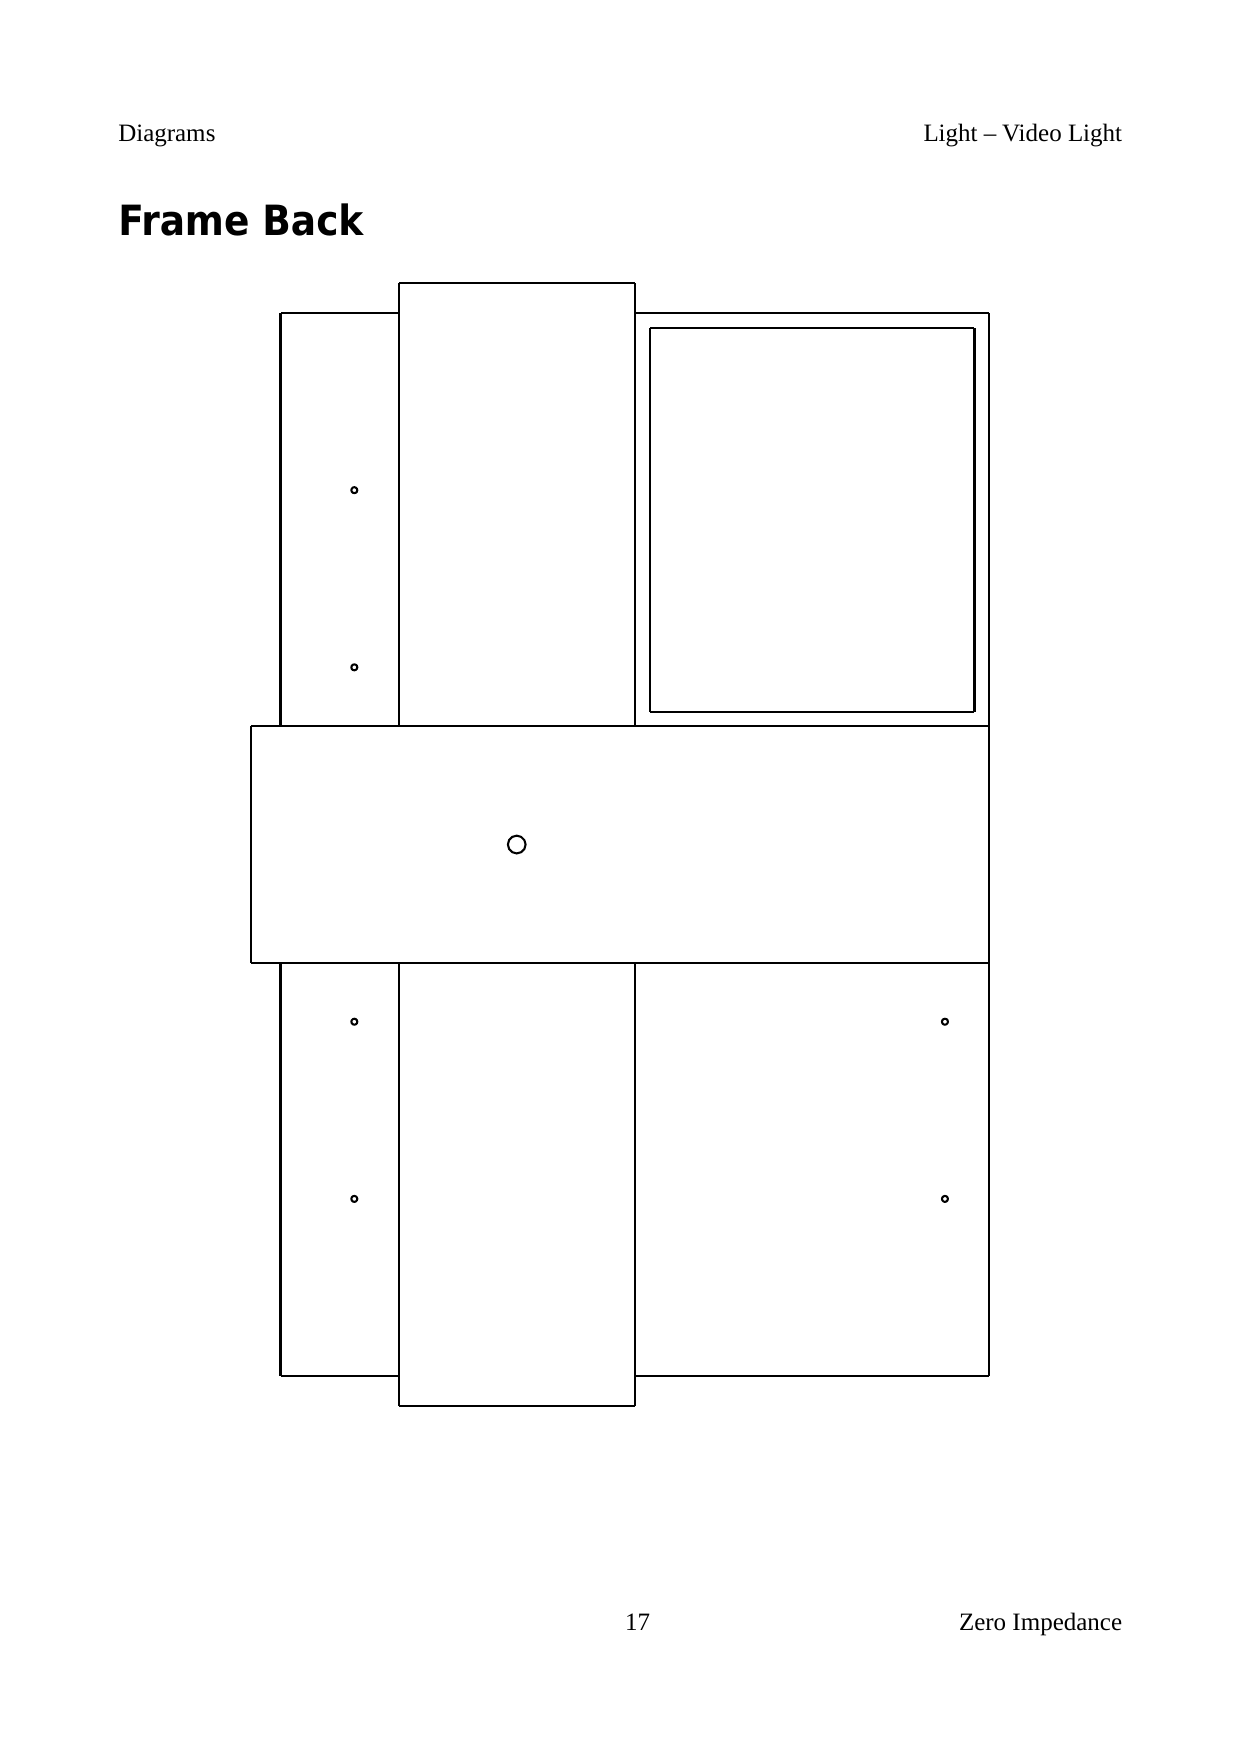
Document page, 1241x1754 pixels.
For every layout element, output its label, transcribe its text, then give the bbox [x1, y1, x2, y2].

subtitle Frame Back [118, 197, 1122, 246]
